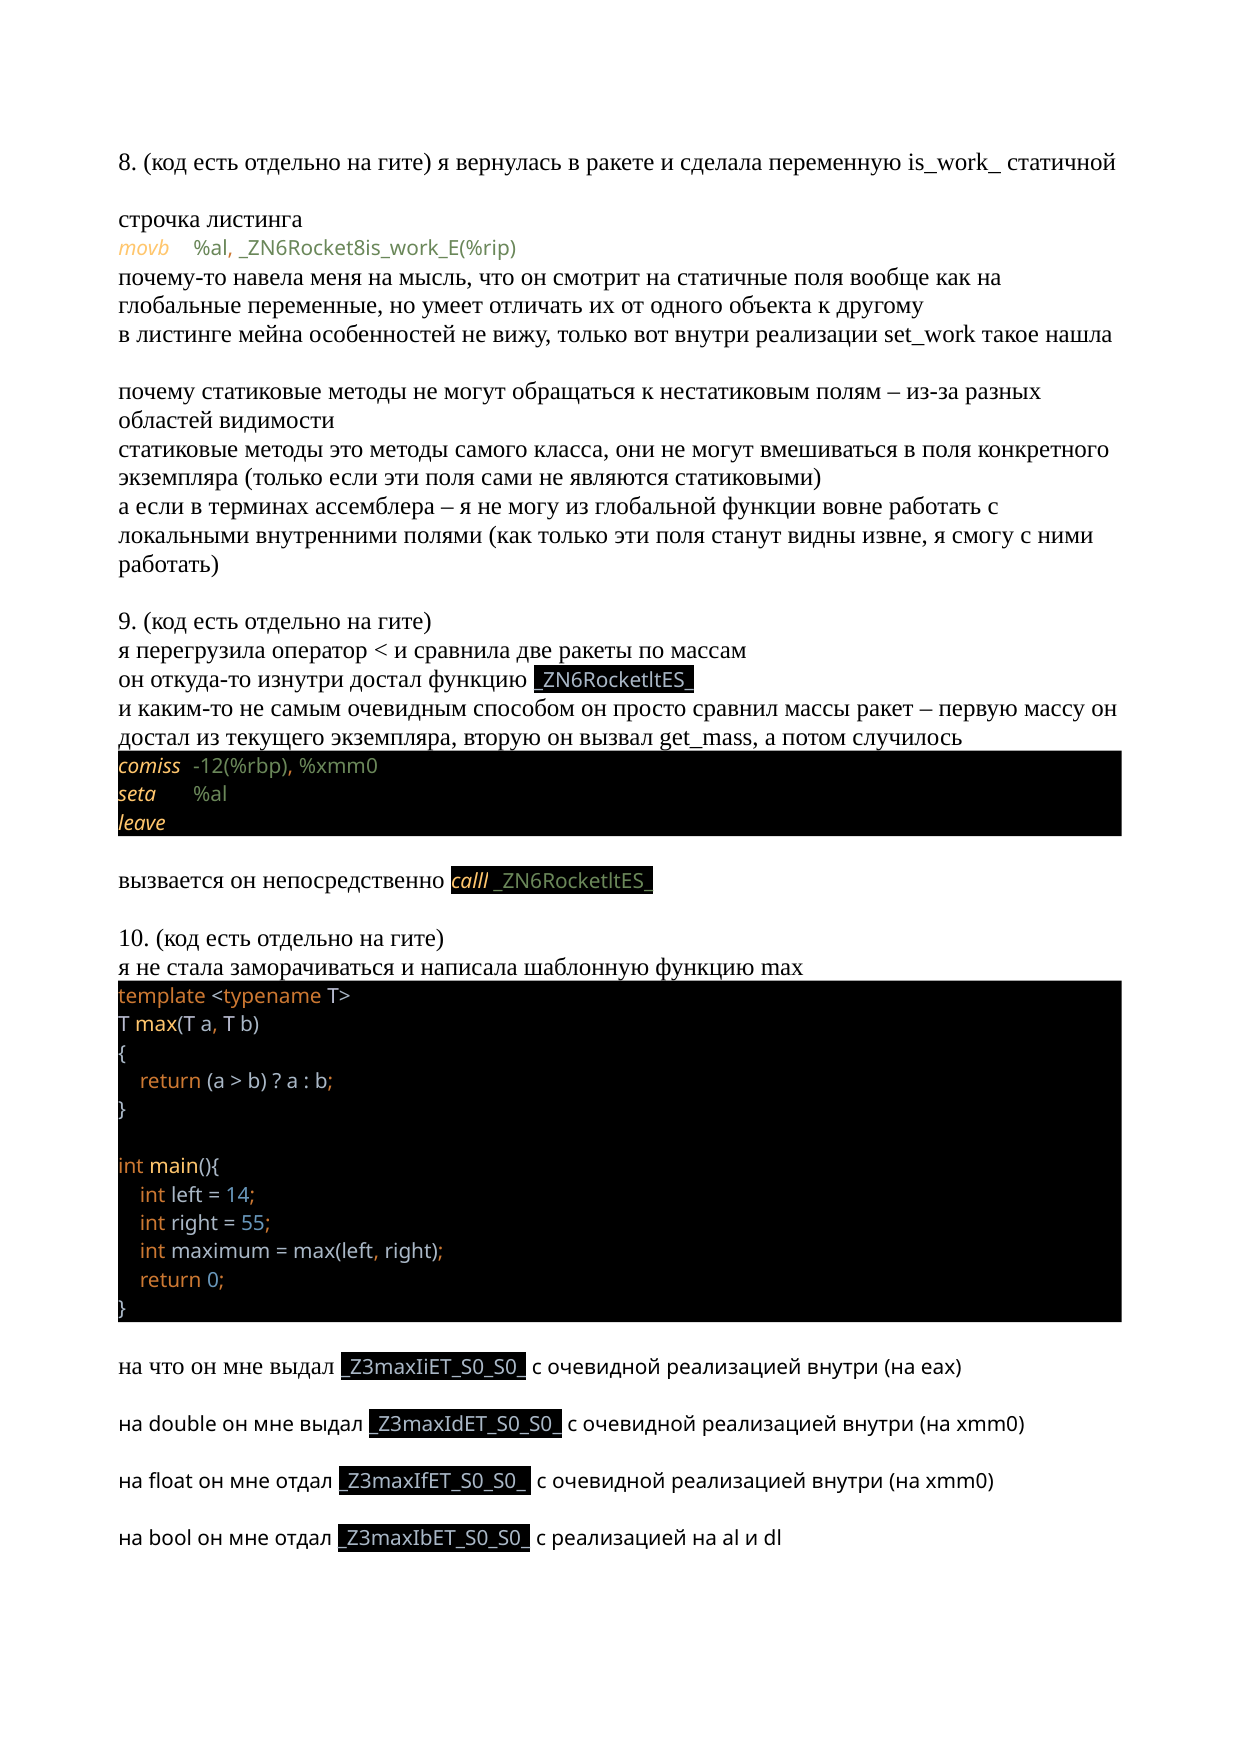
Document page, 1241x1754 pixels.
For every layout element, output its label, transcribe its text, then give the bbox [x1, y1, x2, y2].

text 8. (код есть отдельно на гите) я вернулась в ракете и сделала переменную is_work_ статичной строчка листинга movb %al, _ZN6Rocket8is_work_E(%rip) почему-то навела меня на мысль, что он смотрит на статичные поля вообще как на глобальные переменные, но умеет отличать их от одного объекта к другому в листинге мейна особенностей не вижу, только вот внутри реализации set_work такое нашла почему статиковые методы не могут обращаться к нестатиковым полям – из-за разных областей видимости статиковые методы это методы самого класса, они не могут вмешиваться в поля конкретного экземпляра (только если эти поля сами не являются статиковыми) а если в терминах ассемблера – я не могу из глобальной функции вовне работать с локальными внутренними полями (как только эти поля станут видны извне, я смогу с ними работать) [118, 147, 1122, 577]
text на bool он мне отдал _Z3maxIbET_S0_S0_ с реализацией на al и dl [118, 1523, 1122, 1552]
text 9. (код есть отдельно на гите) я перегрузила оператор < и сравнила две ракеты по массам [118, 606, 1122, 664]
text и каким-то не самым очевидным способом он просто сравнил массы ракет – первую массу он достал из текущего экземпляра, вторую он вызвал get_mass, а потом случилось [118, 693, 1122, 750]
text вызвается он непосредственно calll _ZN6RocketltES_ [118, 865, 1122, 894]
text на float он мне отдал _Z3maxIfET_S0_S0_ с очевидной реализацией внутри (на xmm0) [118, 1466, 1122, 1495]
text на double он мне выдал _Z3maxIdET_S0_S0_ с очевидной реализацией внутри (на xmm0) [118, 1409, 1122, 1438]
text он откуда-то изнутри достал функцию _ZN6RocketltES_ [118, 664, 1122, 693]
text на что он мне выдал _Z3maxIiET_S0_S0_ с очевидной реализацией внутри (на eax) [118, 1351, 1122, 1380]
text 10. (код есть отдельно на гите) я не стала заморачиваться и написала шаблонную функцию max [118, 923, 1122, 980]
